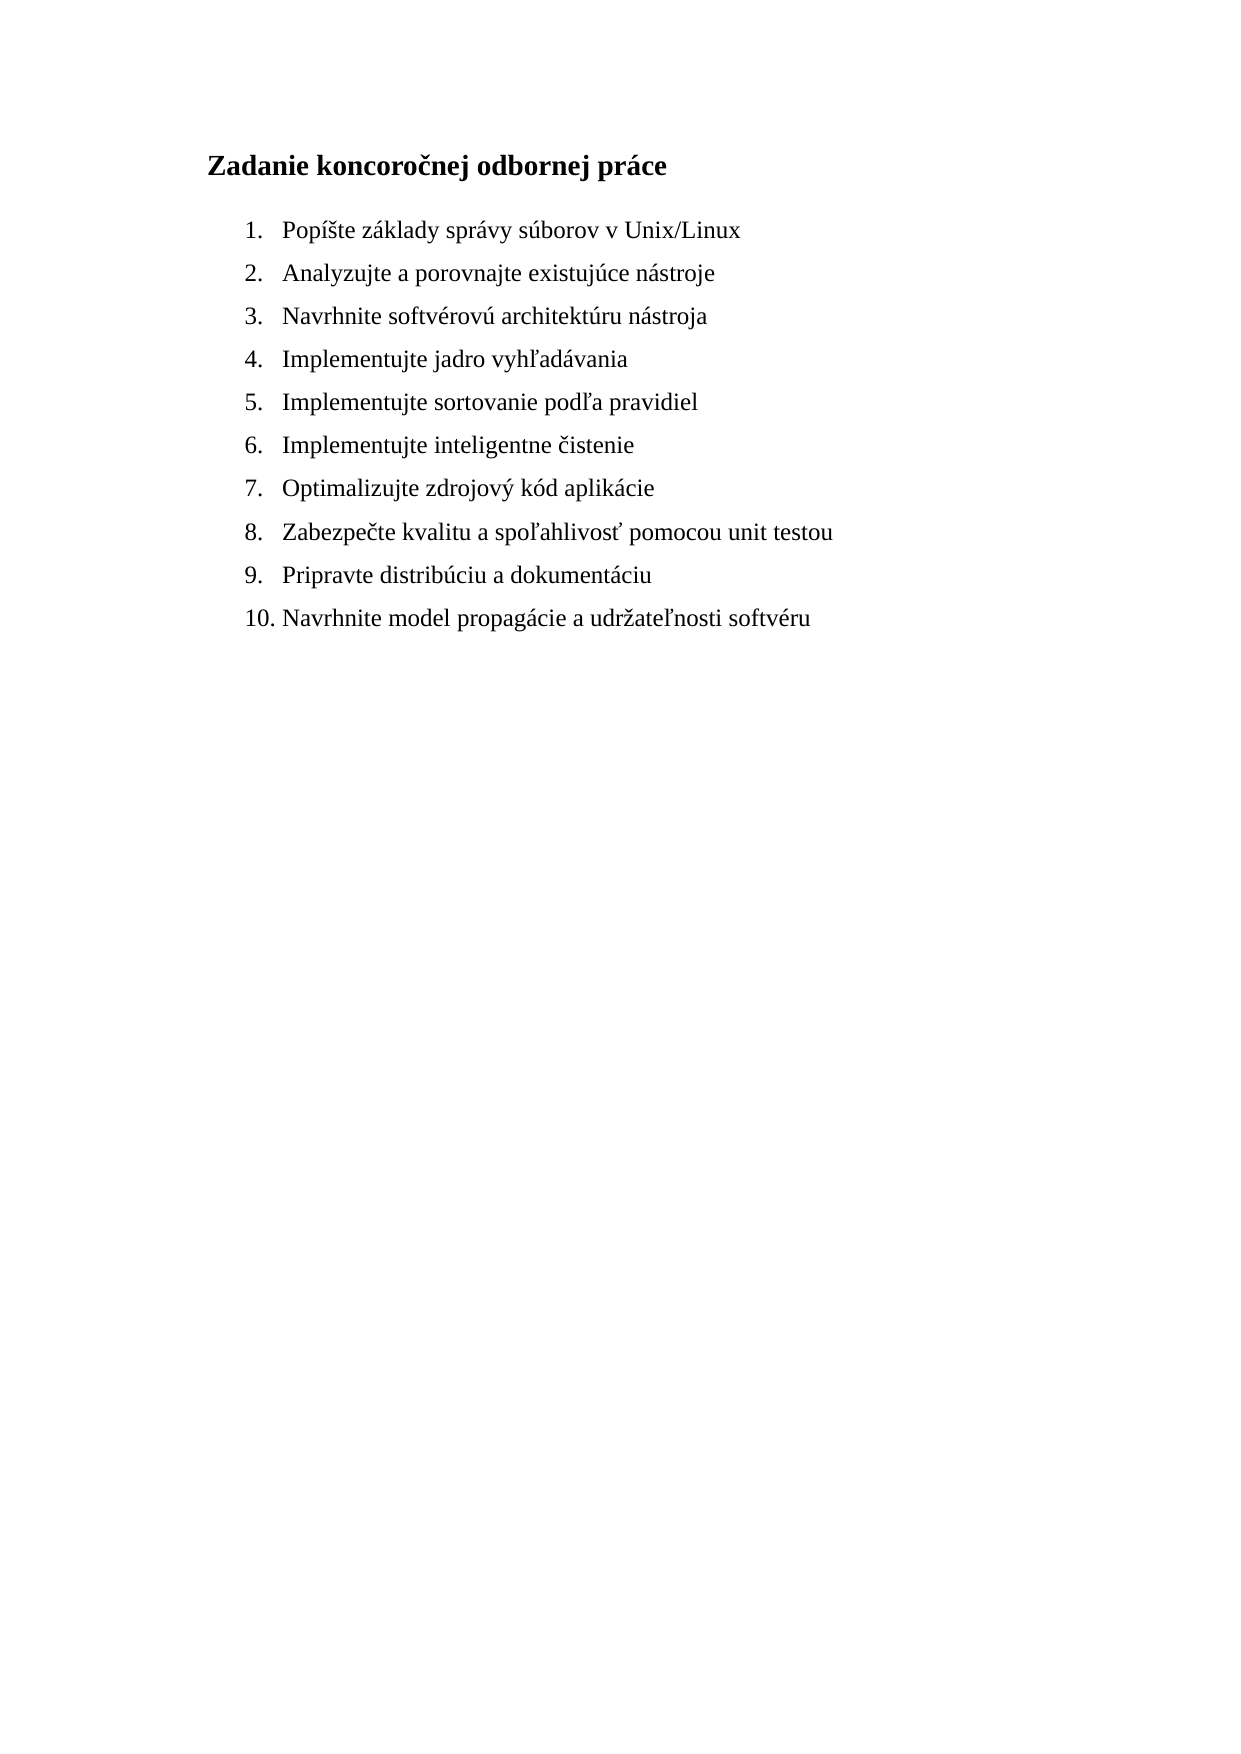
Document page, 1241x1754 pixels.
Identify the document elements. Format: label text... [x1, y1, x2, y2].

list Zabezpečte kvalitu a spoľahlivosť pomocou unit testou [244, 517, 1092, 545]
list Implementujte sortovanie podľa pravidiel [244, 387, 1092, 416]
list Popíšte základy správy súborov v Unix/Linux [244, 215, 1092, 243]
list Analyzujte a porovnajte existujúce nástroje [244, 258, 1092, 287]
list Implementujte jadro vyhľadávania [244, 344, 1092, 373]
list Navrhnite model propagácie a udržateľnosti softvéru [244, 603, 1092, 632]
text Zadanie koncoročnej odbornej práce [207, 148, 1092, 181]
list Implementujte inteligentne čistenie [244, 430, 1092, 459]
list Pripravte distribúciu a dokumentáciu [244, 560, 1092, 588]
list Optimalizujte zdrojový kód aplikácie [244, 473, 1092, 502]
list Navrhnite softvérovú architektúru nástroja [244, 301, 1092, 330]
